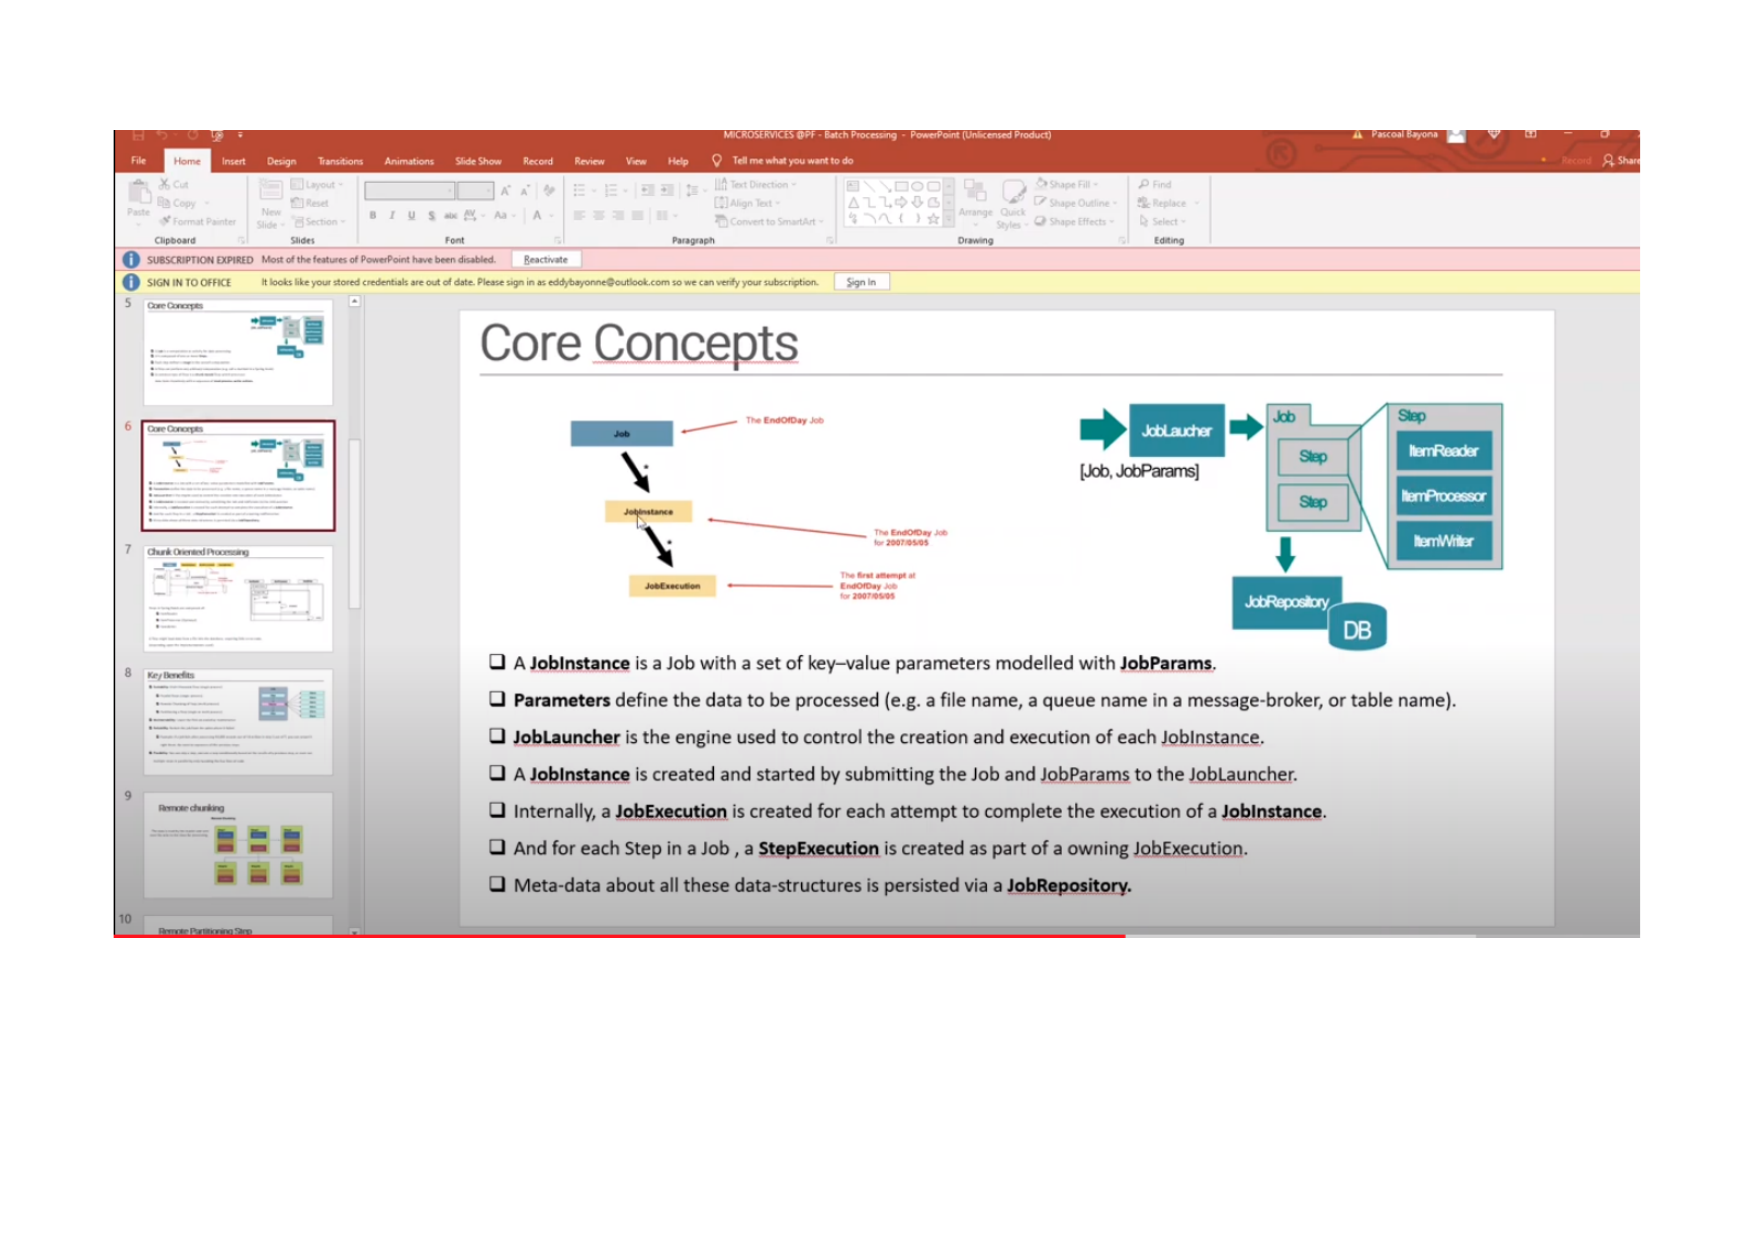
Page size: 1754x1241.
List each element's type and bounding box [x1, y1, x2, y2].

picture [113, 130, 1641, 938]
